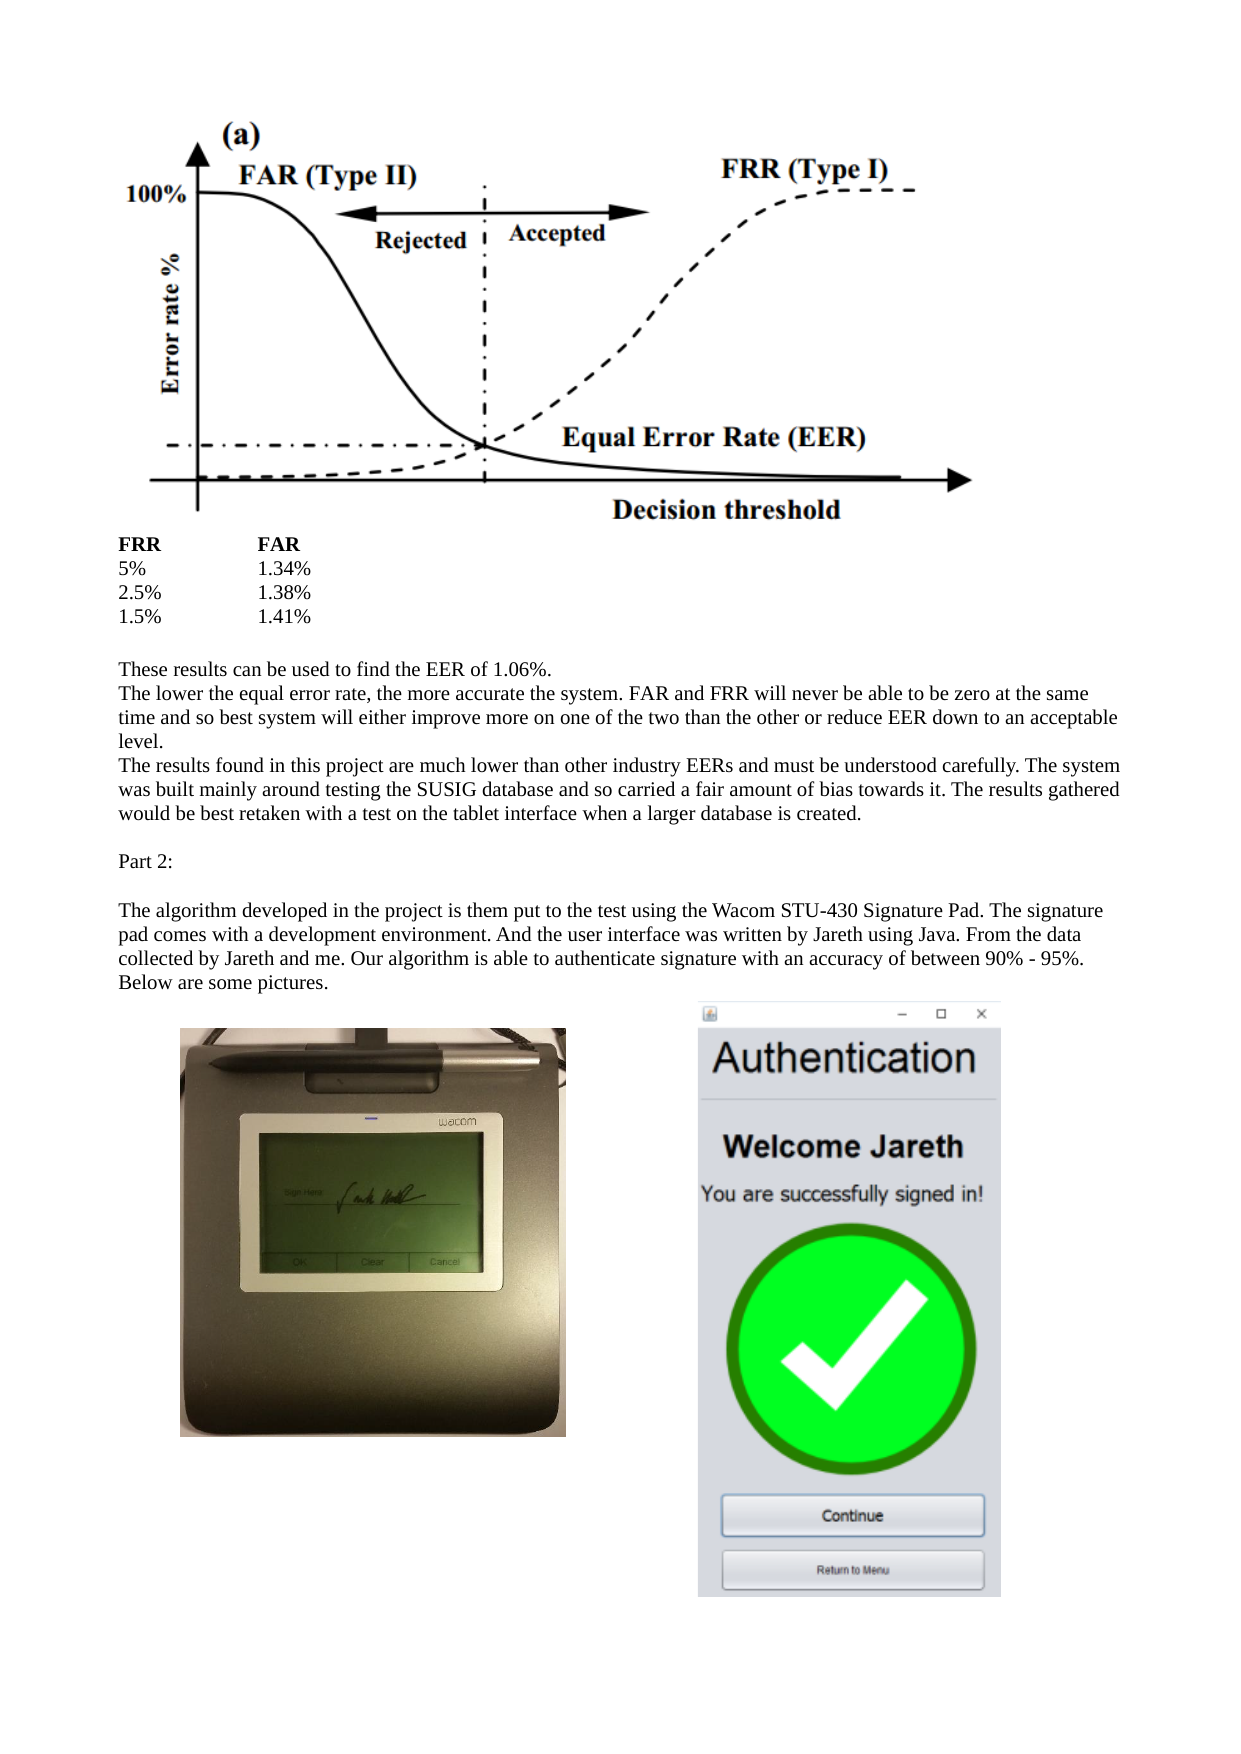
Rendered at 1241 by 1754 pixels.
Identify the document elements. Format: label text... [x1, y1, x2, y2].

table_cell 1.5% [107, 604, 246, 628]
text Part 2: [118, 849, 1122, 873]
text These results can be used to find the EER of 1.06%. [118, 657, 1122, 681]
table_cell 1.41% [246, 604, 385, 628]
table_header FAR [246, 532, 385, 556]
text Below are some pictures. [118, 970, 1122, 994]
table_cell 5% [107, 556, 246, 580]
text The results found in this project are much lower than other industry EERs and must be understood carefully. The system was built mainly around testing the SUSIG database and so carried a fair amount of bias towards it. The results gathered would be best retaken with a test on the tablet interface when a larger database is created. [118, 753, 1122, 825]
picture [697, 1001, 1001, 1597]
table_header FRR [107, 532, 246, 556]
text The lower the equal error rate, the more accurate the system. FAR and FRR will never be able to be zero at the same time and so best system will either improve more on one of the two than the other or reduce EER down to an acceptable level. [118, 681, 1122, 753]
table_cell 1.38% [246, 580, 385, 604]
text The algorithm developed in the project is them put to the test using the Wacom STU-430 Signature Pad. The signature pad comes with a development environment. And the user interface was written by Jareth using Java. From the data collected by Jareth and me. Our algorithm is able to authenticate signature with an accuracy of between 90% - 95%. [118, 897, 1122, 970]
table_cell 2.5% [107, 580, 246, 604]
table_cell 1.34% [246, 556, 385, 580]
